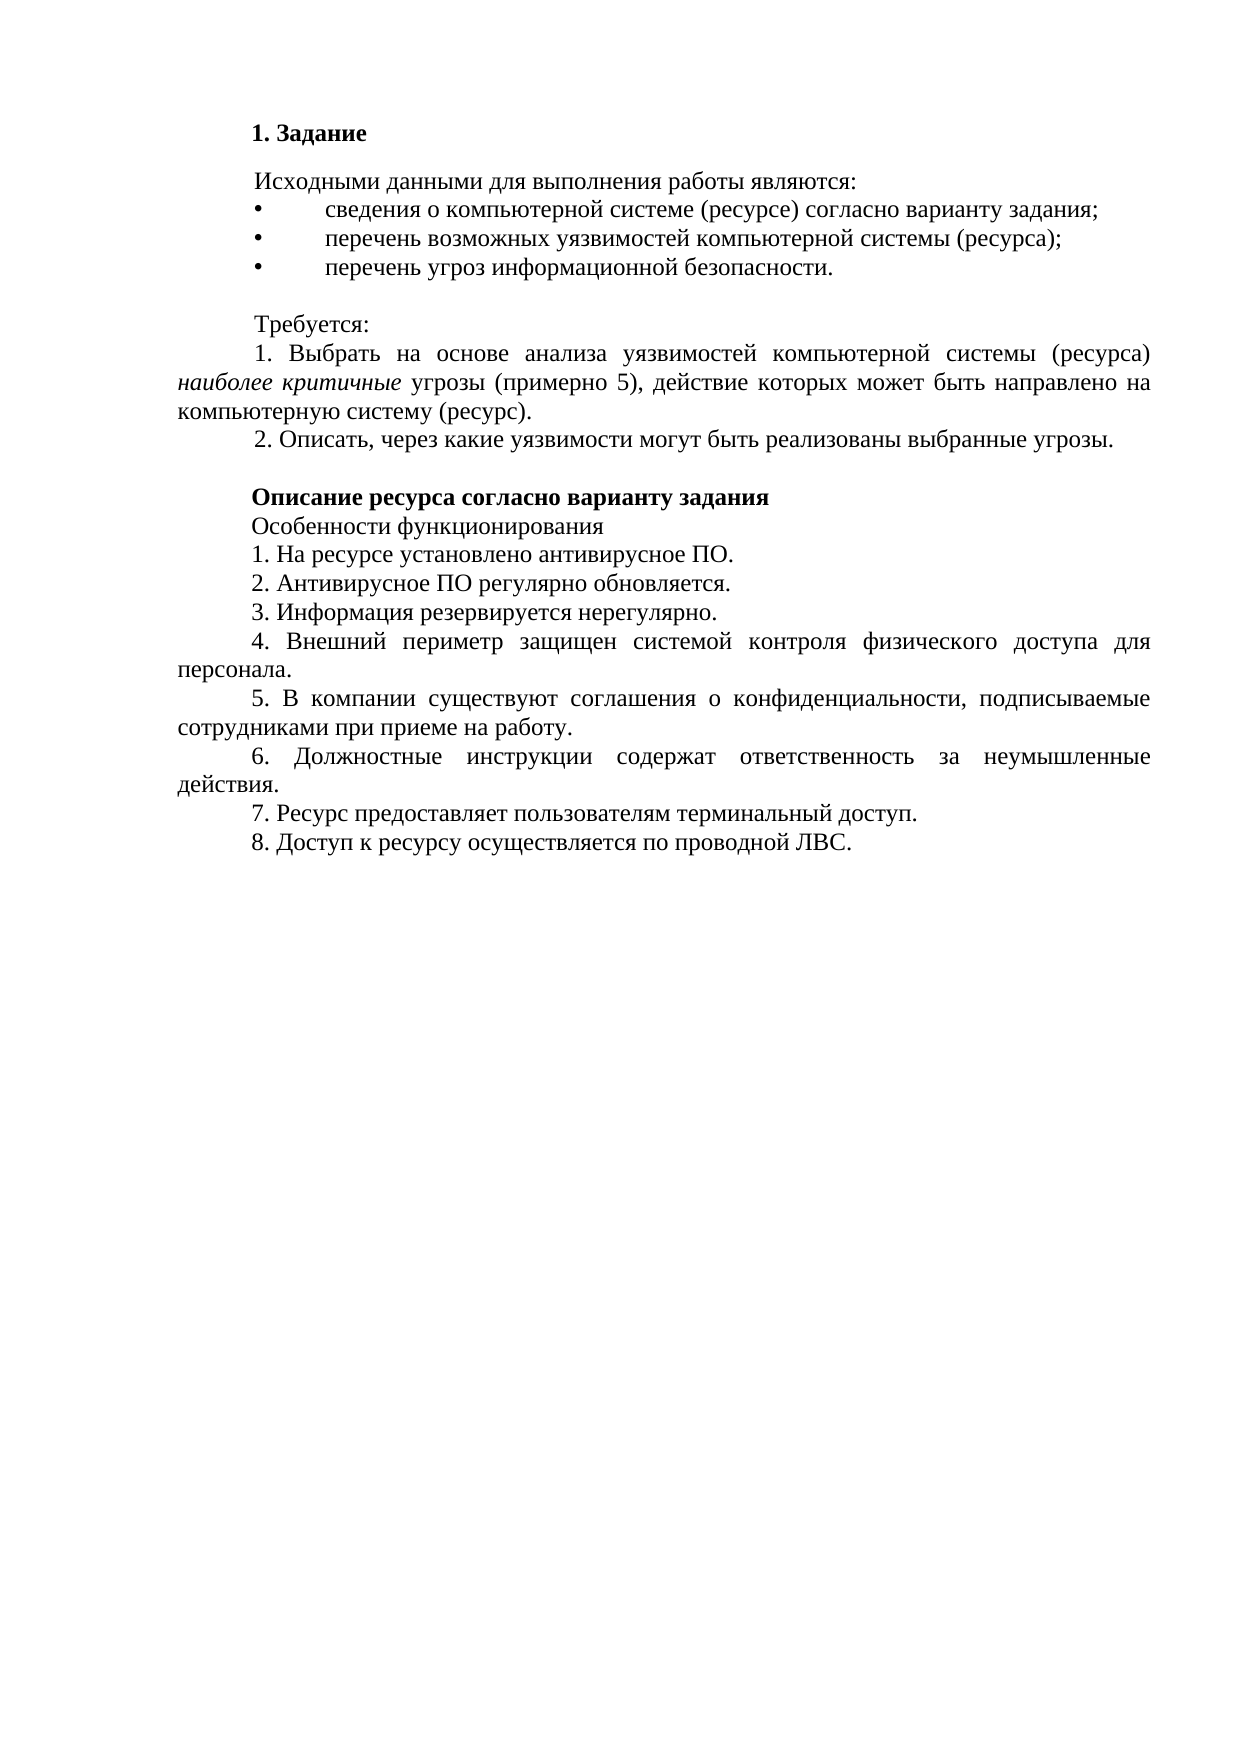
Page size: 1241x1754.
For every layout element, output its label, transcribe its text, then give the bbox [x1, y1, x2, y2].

text Требуется: [177, 309, 1152, 338]
list перечень угроз информационной безопасности. [177, 252, 1152, 281]
text Исходными данными для выполнения работы являются: [177, 166, 1152, 194]
text Описание ресурса согласно варианту задания [177, 482, 1152, 511]
text 8. Доступ к ресурсу осуществляется по проводной ЛВС. [177, 827, 1152, 856]
text 2. Антивирусное ПО регулярно обновляется. [177, 568, 1152, 597]
text 6. Должностные инструкции содержат ответственность за неумышленные действия. [177, 741, 1152, 798]
text 5. В компании существуют соглашения о конфиденциальности, подписываемые сотрудниками при приеме на работу. [177, 683, 1152, 741]
text 1. Выбрать на основе анализа уязвимостей компьютерной системы (ресурса) наиболее критичные угрозы (примерно 5), действие которых может быть направлено на компьютерную систему (ресурс). [177, 338, 1152, 424]
list сведения о компьютерной системе (ресурсе) согласно варианту задания; [177, 194, 1152, 223]
text 1. На ресурсе установлено антивирусное ПО. [177, 539, 1152, 568]
text 3. Информация резервируется нерегулярно. [177, 597, 1152, 626]
text Особенности функционирования [177, 511, 1152, 539]
text 7. Ресурс предоставляет пользователям терминальный доступ. [177, 798, 1152, 827]
text 1. Задание [177, 118, 1152, 147]
list перечень возможных уязвимостей компьютерной системы (ресурса); [177, 223, 1152, 252]
text 2. Описать, через какие уязвимости могут быть реализованы выбранные угрозы. [177, 424, 1152, 453]
text 4. Внешний периметр защищен системой контроля физического доступа для персонала. [177, 626, 1152, 683]
